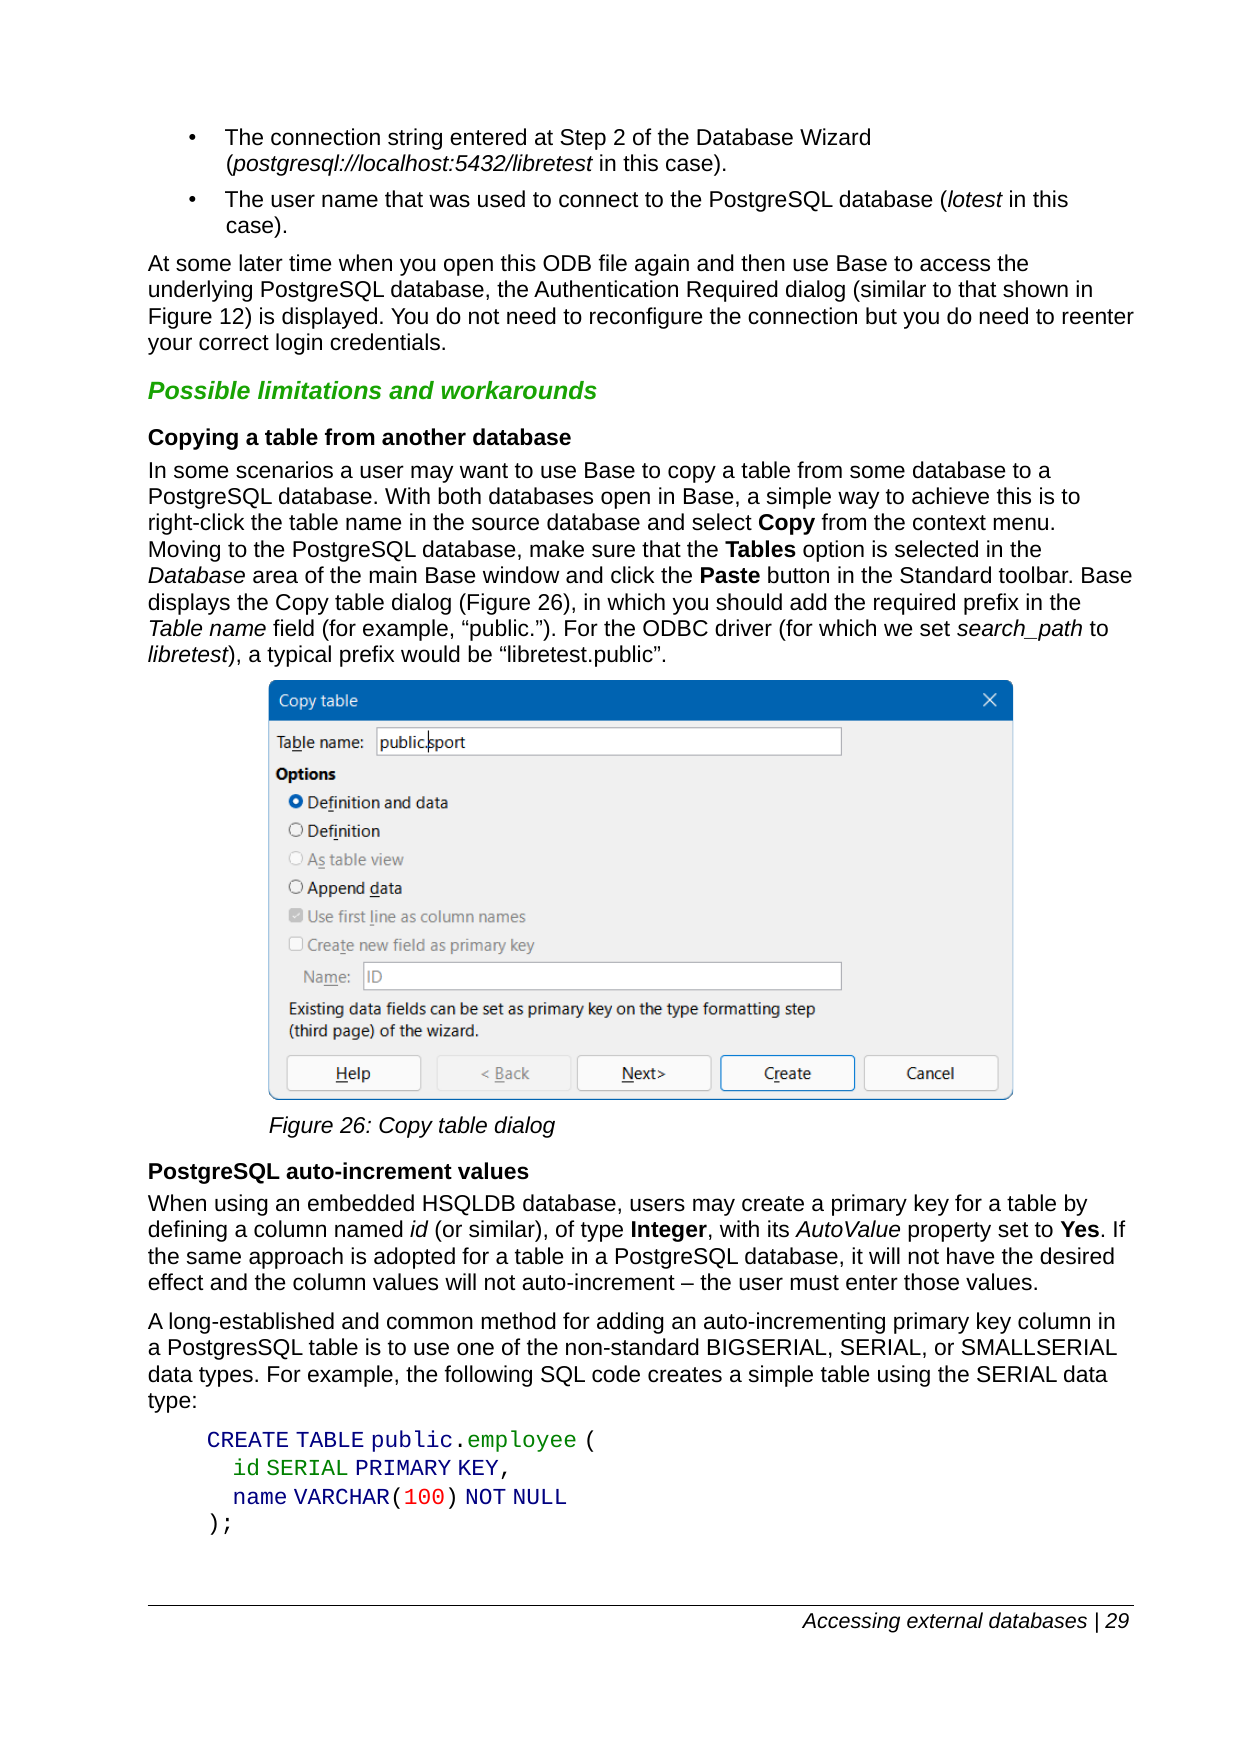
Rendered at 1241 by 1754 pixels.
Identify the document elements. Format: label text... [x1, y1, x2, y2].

text When using an embedded HSQLDB database, users may create a primary key for a table by defining a column named id (or similar), of type Integer, with its AutoValue property set to Yes. If the same approach is adopted for a table in a PostgreSQL database, it will not have the desired effect and the column values will not auto-increment – the user must enter those values. [148, 1190, 1134, 1296]
text A long-established and common method for adding an auto-incrementing primary key column in a PostgresSQL table is to use one of the non-standard BIGSERIAL, SERIAL, or SMALLSERIAL data types. For example, the following SQL code creates a simple table using the SERIAL data type: [148, 1308, 1134, 1413]
text CREATE TABLE public.employee ( id SERIAL PRIMARY KEY, name VARCHAR(100) NOT NULL ); [207, 1426, 1134, 1537]
picture [268, 680, 1014, 1100]
text In some scenarios a user may want to use Base to copy a table from some database to a PostgreSQL database. With both databases open in Base, a simple way to achieve this is to right-click the table name in the source database and select Copy from the context menu. Moving to the PostgreSQL database, make sure that the Tables option is selected in the Database area of the main Base window and click the Paste button in the Standard toolbar. Base displays the Copy table dialog (Figure 26), in which you should add the required prefix in the Table name field (for example, “public.”). For the ODBC driver (for which we set search_path to libretest), a typical prefix would be “libretest.public”. [148, 457, 1134, 667]
subtitle Copying a table from another database [148, 424, 1134, 451]
list The user name that was used to connect to the PostgreSQL database (lotest in this case). [185, 183, 1134, 241]
text Figure 26: Copy table dialog [268, 1112, 1013, 1138]
list The connection string entered at Step 2 of the Database Wizard (postgresql://localhost:5432/libretest in this case). [185, 121, 1134, 177]
subtitle PostgreSQL auto-increment values [148, 1158, 1134, 1184]
subtitle Possible limitations and workarounds [148, 376, 1134, 405]
text At some later time when you open this ODB file again and then use Base to access the underlying PostgreSQL database, the Authentication Required dialog (similar to that shown in Figure 12) is displayed. You do not need to reconfigure the connection but you do need to reenter your correct login credentials. [148, 250, 1134, 355]
